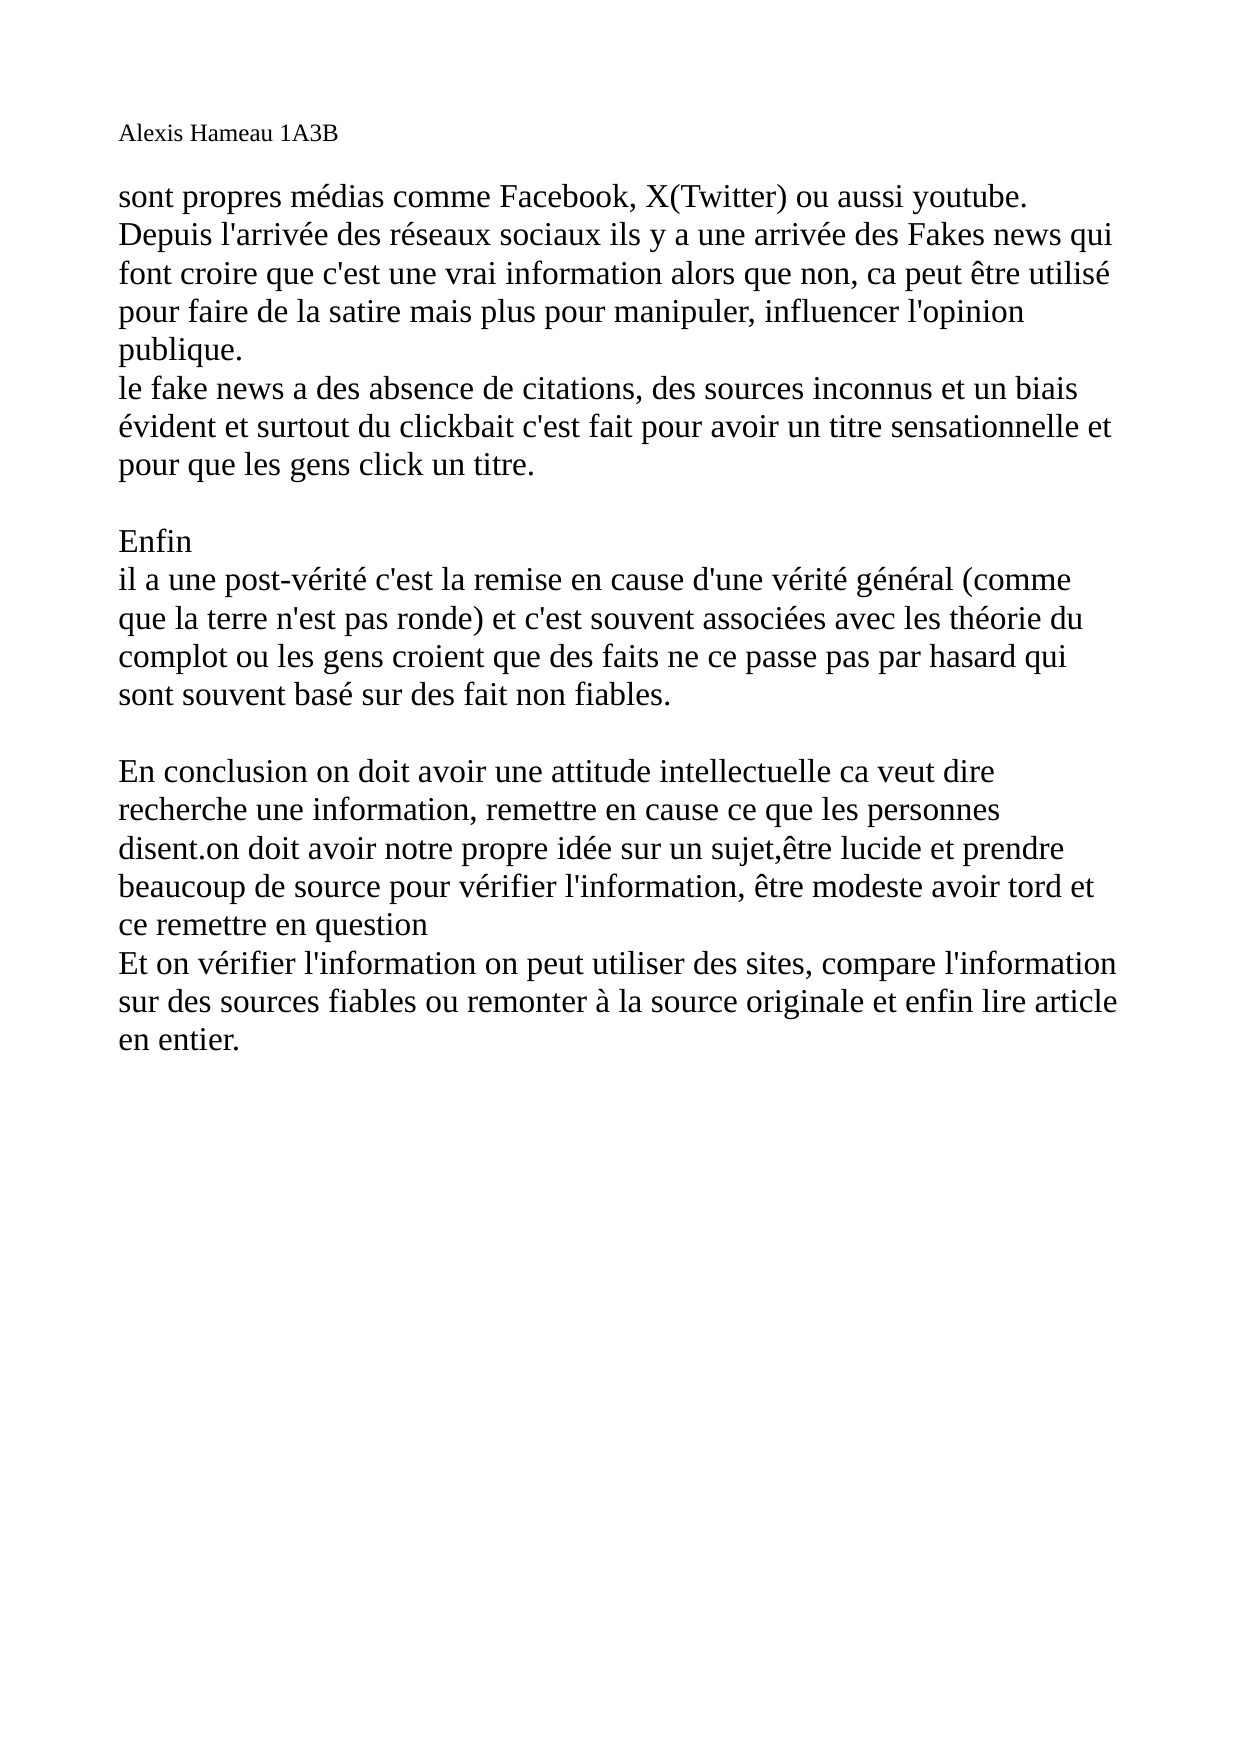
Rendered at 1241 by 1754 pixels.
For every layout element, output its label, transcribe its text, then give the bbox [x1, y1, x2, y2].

text sont propres médias comme Facebook, X(Twitter) ou aussi youtube. Depuis l'arrivée des réseaux sociaux ils y a une arrivée des Fakes news qui font croire que c'est une vrai information alors que non, ca peut être utilisé pour faire de la satire mais plus pour manipuler, influencer l'opinion publique. le fake news a des absence de citations, des sources inconnus et un biais évident et surtout du clickbait c'est fait pour avoir un titre sensationnelle et pour que les gens click un titre. Enfin [118, 176, 1122, 560]
text il a une post-vérité c'est la remise en cause d'une vérité général (comme que la terre n'est pas ronde) et c'est souvent associées avec les théorie du complot ou les gens croient que des faits ne ce passe pas par hasard qui sont souvent basé sur des fait non fiables. En conclusion on doit avoir une attitude intellectuelle ca veut dire recherche une information, remettre en cause ce que les personnes disent.on doit avoir notre propre idée sur un sujet,être lucide et prendre beaucoup de source pour vérifier l'information, être modeste avoir tord et ce remettre en question Et on vérifier l'information on peut utiliser des sites, compare l'information sur des sources fiables ou remonter à la source originale et enfin lire article en entier. [118, 560, 1122, 1058]
